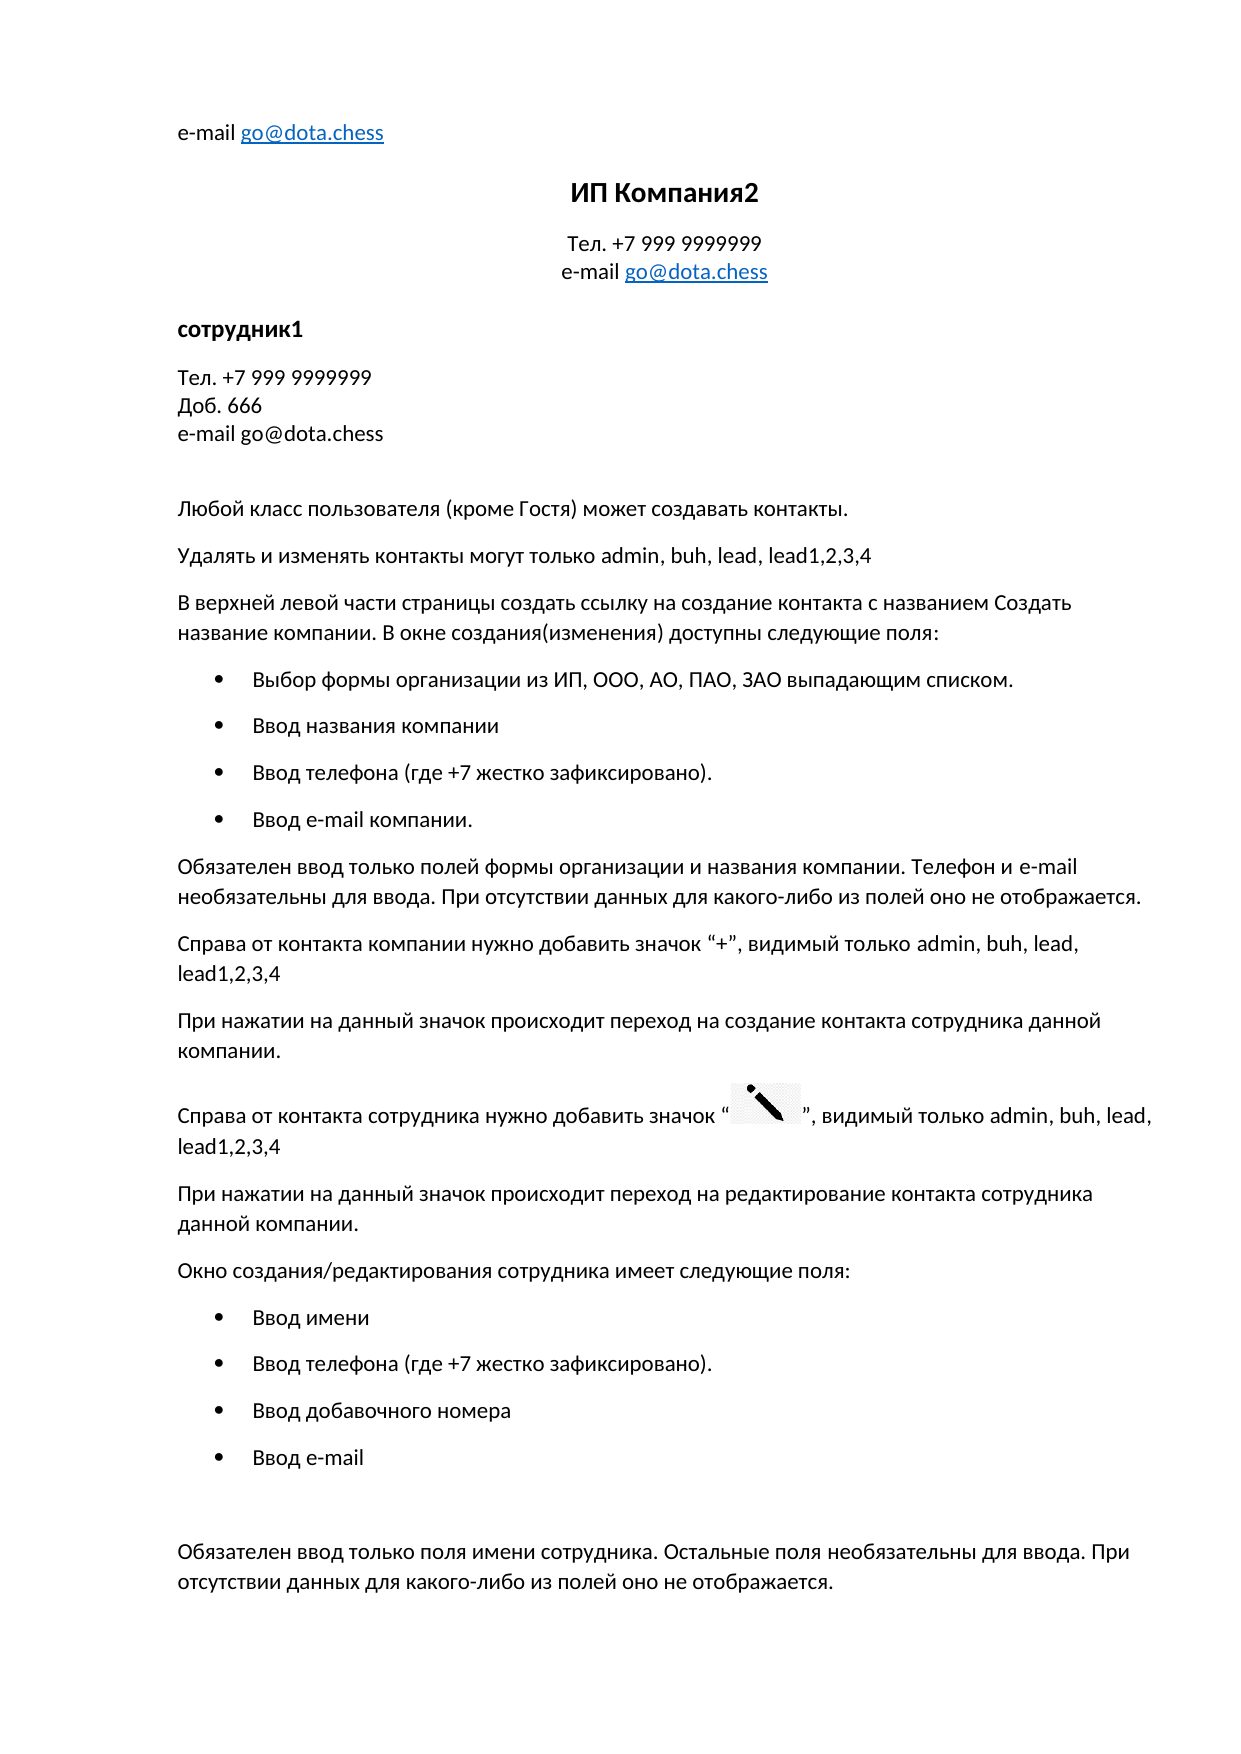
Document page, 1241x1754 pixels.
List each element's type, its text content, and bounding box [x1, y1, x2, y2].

list Ввод телефона (где +7 жестко зафиксировано). [215, 1349, 1152, 1378]
text Тел. +7 999 9999999 [177, 229, 1152, 257]
text При нажатии на данный значок происходит переход на редактирование контакта сотрудника данной компании. [177, 1179, 1152, 1237]
text Удалять и изменять контакты могут только admin, buh, lead, lead1,2,3,4 [177, 541, 1152, 569]
text Обязателен ввод только поля имени сотрудника. Остальные поля необязательны для ввода. При отсутствии данных для какого-либо из полей оно не отображается. [177, 1537, 1152, 1595]
text В верхней левой части страницы создать ссылку на создание контакта с названием Создать название компании. В окне создания(изменения) доступны следующие поля: [177, 588, 1152, 646]
text ИП Компания2 [177, 174, 1152, 210]
list Ввод названия компании [215, 712, 1152, 739]
text Окно создания/редактирования сотрудника имеет следующие поля: [177, 1256, 1152, 1284]
text e-mail go@dota.chess [177, 419, 1152, 447]
list Ввод e-mail компании. [215, 805, 1152, 833]
text e-mail go@dota.chess [177, 118, 1152, 146]
text Обязателен ввод только полей формы организации и названия компании. Телефон и e-mail необязательны для ввода. При отсутствии данных для какого-либо из полей оно не отображается. [177, 852, 1152, 910]
text При нажатии на данный значок происходит переход на создание контакта сотрудника данной компании. [177, 1006, 1152, 1064]
list Ввод добавочного номера [215, 1396, 1152, 1424]
text Справа от контакта компании нужно добавить значок “+”, видимый только admin, buh, lead, lead1,2,3,4 [177, 929, 1152, 987]
list Ввод телефона (где +7 жестко зафиксировано). [215, 758, 1152, 786]
text Тел. +7 999 9999999 [177, 363, 1152, 391]
text Любой класс пользователя (кроме Гостя) может создавать контакты. [177, 494, 1152, 522]
text Доб. 666 [177, 391, 1152, 419]
text сотрудник1 [177, 313, 1152, 344]
list Ввод e-mail [215, 1443, 1152, 1471]
list Выбор формы организации из ИП, ООО, АО, ПАО, ЗАО выпадающим списком. [215, 665, 1152, 693]
text Справа от контакта сотрудника нужно добавить значок “”, видимый только admin, buh, lead, lead1,2,3,4 [177, 1083, 1152, 1160]
picture [730, 1083, 801, 1124]
list Ввод имени [215, 1303, 1152, 1331]
text e-mail go@dota.chess [177, 257, 1152, 285]
